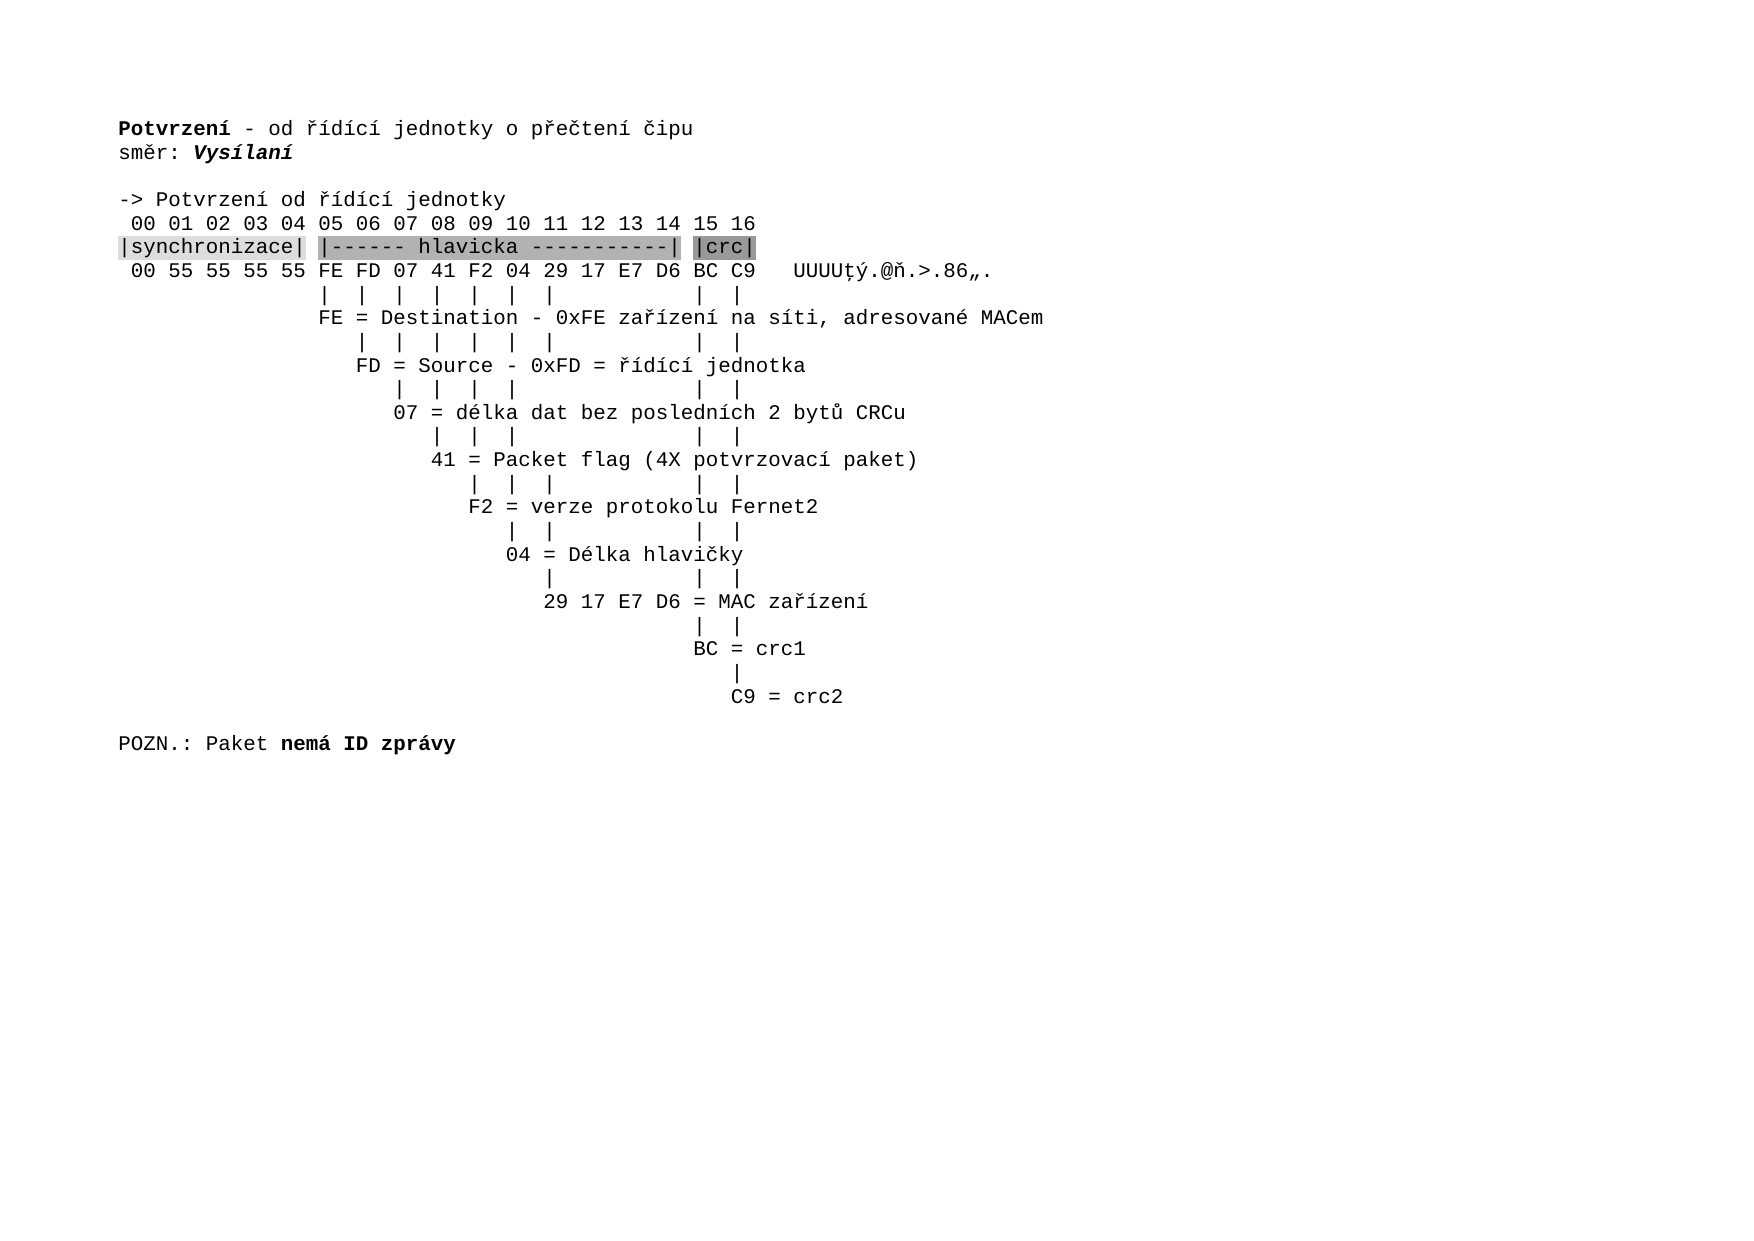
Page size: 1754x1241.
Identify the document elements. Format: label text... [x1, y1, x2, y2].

text C9 = crc2 [118, 686, 1636, 709]
text BC = crc1 [118, 638, 1636, 662]
text -> Potvrzení od řídící jednotky [118, 189, 1636, 213]
text | | [118, 615, 1636, 638]
text | | | | | [118, 473, 1636, 496]
text 04 = Délka hlavičky [118, 544, 1636, 567]
text 07 = délka dat bez posledních 2 bytů CRCu [118, 402, 1636, 426]
text FD = Source - 0xFD = řídící jednotka [118, 354, 1636, 378]
text | | | | [118, 520, 1636, 544]
text 41 = Packet flag (4X potvrzovací paket) [118, 449, 1636, 473]
text | | | | | | | | | [118, 284, 1636, 307]
text F2 = verze protokolu Fernet2 [118, 496, 1636, 520]
text 00 01 02 03 04 05 06 07 08 09 10 11 12 13 14 15 16 [118, 213, 1636, 236]
text směr: Vysílaní [118, 142, 1636, 165]
text | | | | | [118, 426, 1636, 449]
text | | | | | | | | [118, 331, 1636, 354]
text FE = Destination - 0xFE zařízení na síti, adresované MACem [118, 307, 1636, 331]
text Potvrzení - od řídící jednotky o přečtení čipu [118, 118, 1636, 142]
text | | | [118, 567, 1636, 591]
text | | | | | | [118, 378, 1636, 402]
text |synchronizace| |------ hlavicka -----------| |crc| [118, 236, 1636, 260]
text | [118, 662, 1636, 686]
text 29 17 E7 D6 = MAC zařízení [118, 591, 1636, 615]
text POZN.: Paket nemá ID zprávy [118, 733, 1636, 757]
text 00 55 55 55 55 FE FD 07 41 F2 04 29 17 E7 D6 BC C9 UUUUţý.@ň.>.86„. [118, 260, 1636, 284]
